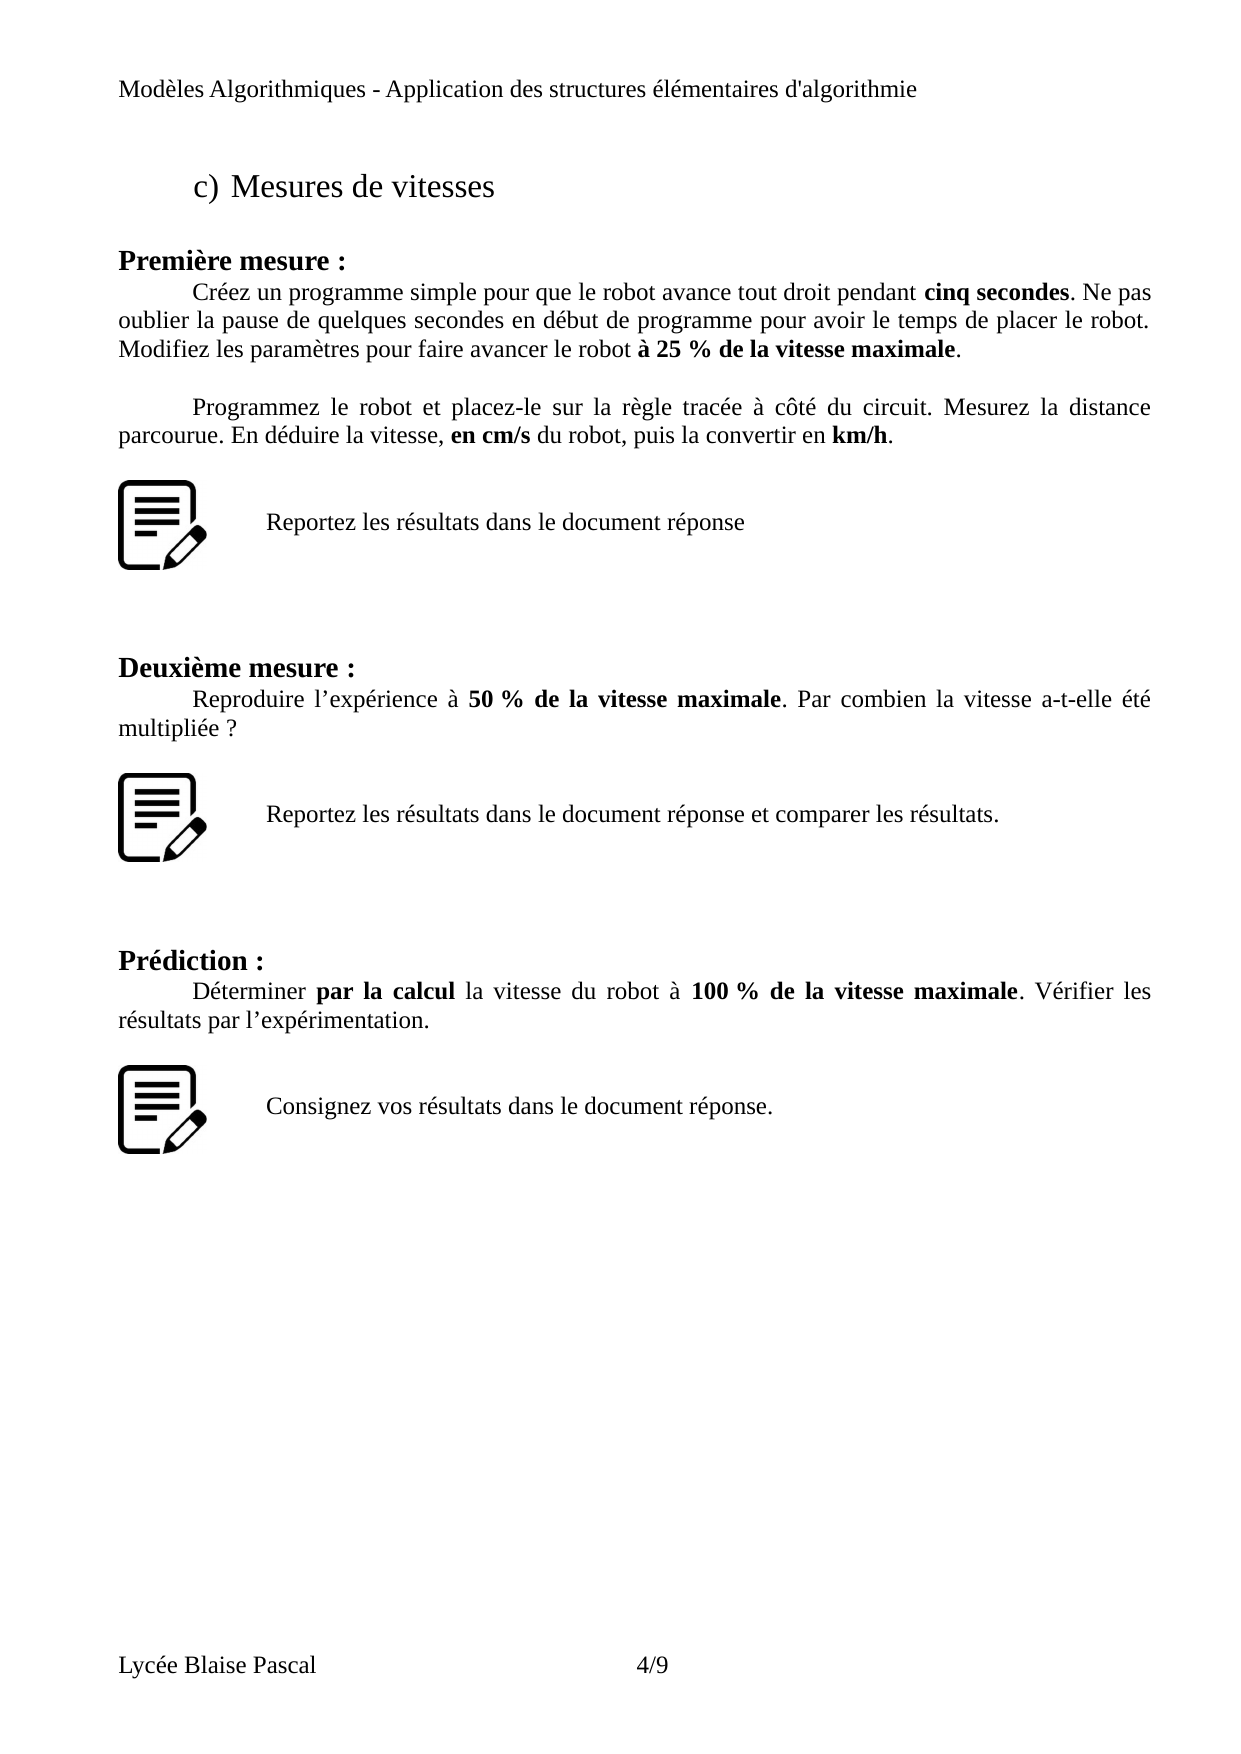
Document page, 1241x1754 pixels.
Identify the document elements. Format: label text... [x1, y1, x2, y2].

text Deuxième mesure : [118, 650, 1152, 684]
picture [118, 480, 207, 570]
text Déterminer par la calcul la vitesse du robot à 100 % de la vitesse maximale. Vérifier les résultats par l’expérimentation. [118, 976, 1152, 1034]
text Programmez le robot et placez-le sur la règle tracée à côté du circuit. Mesurez la distance parcourue. En déduire la vitesse, en cm/s du robot, puis la convertir en km/h. [118, 392, 1152, 449]
picture [118, 1065, 207, 1154]
list Mesures de vitesses [193, 166, 1152, 205]
text Reportez les résultats dans le document réponse et comparer les résultats. [207, 799, 1152, 828]
text Première mesure : [118, 243, 1152, 277]
text Reproduire l’expérience à 50 % de la vitesse maximale. Par combien la vitesse a-t-elle été multipliée ? [118, 684, 1152, 741]
picture [118, 773, 207, 862]
text Consignez vos résultats dans le document réponse. [207, 1091, 1152, 1120]
text Prédiction : [118, 943, 1152, 976]
text Reportez les résultats dans le document réponse [207, 507, 1152, 535]
text Créez un programme simple pour que le robot avance tout droit pendant cinq secondes. Ne pas oublier la pause de quelques secondes en début de programme pour avoir le temps de placer le robot. Modifiez les paramètres pour faire avancer le robot à 25 % de la vitesse maximale. [118, 277, 1152, 363]
